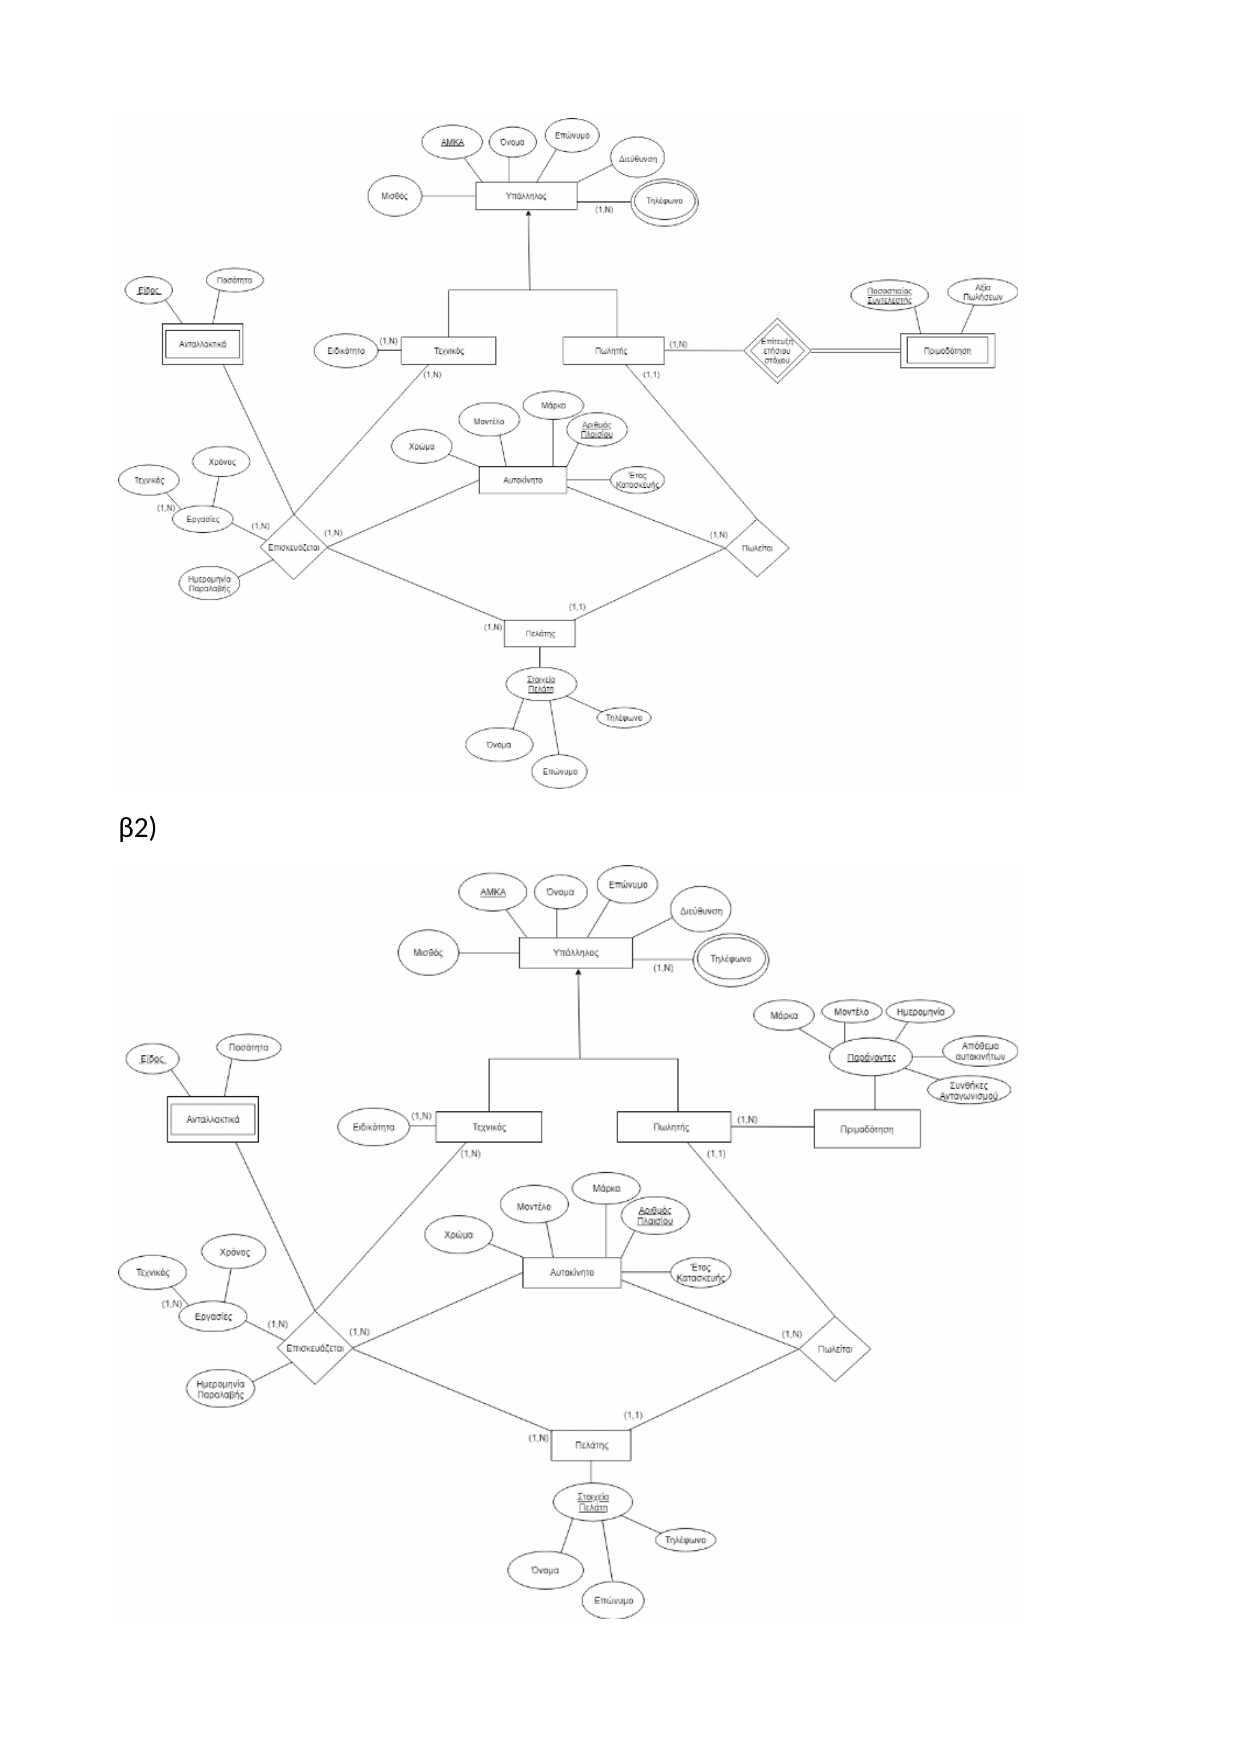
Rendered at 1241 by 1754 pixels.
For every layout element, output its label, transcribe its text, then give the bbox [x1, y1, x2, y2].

text β2) [118, 809, 1122, 845]
